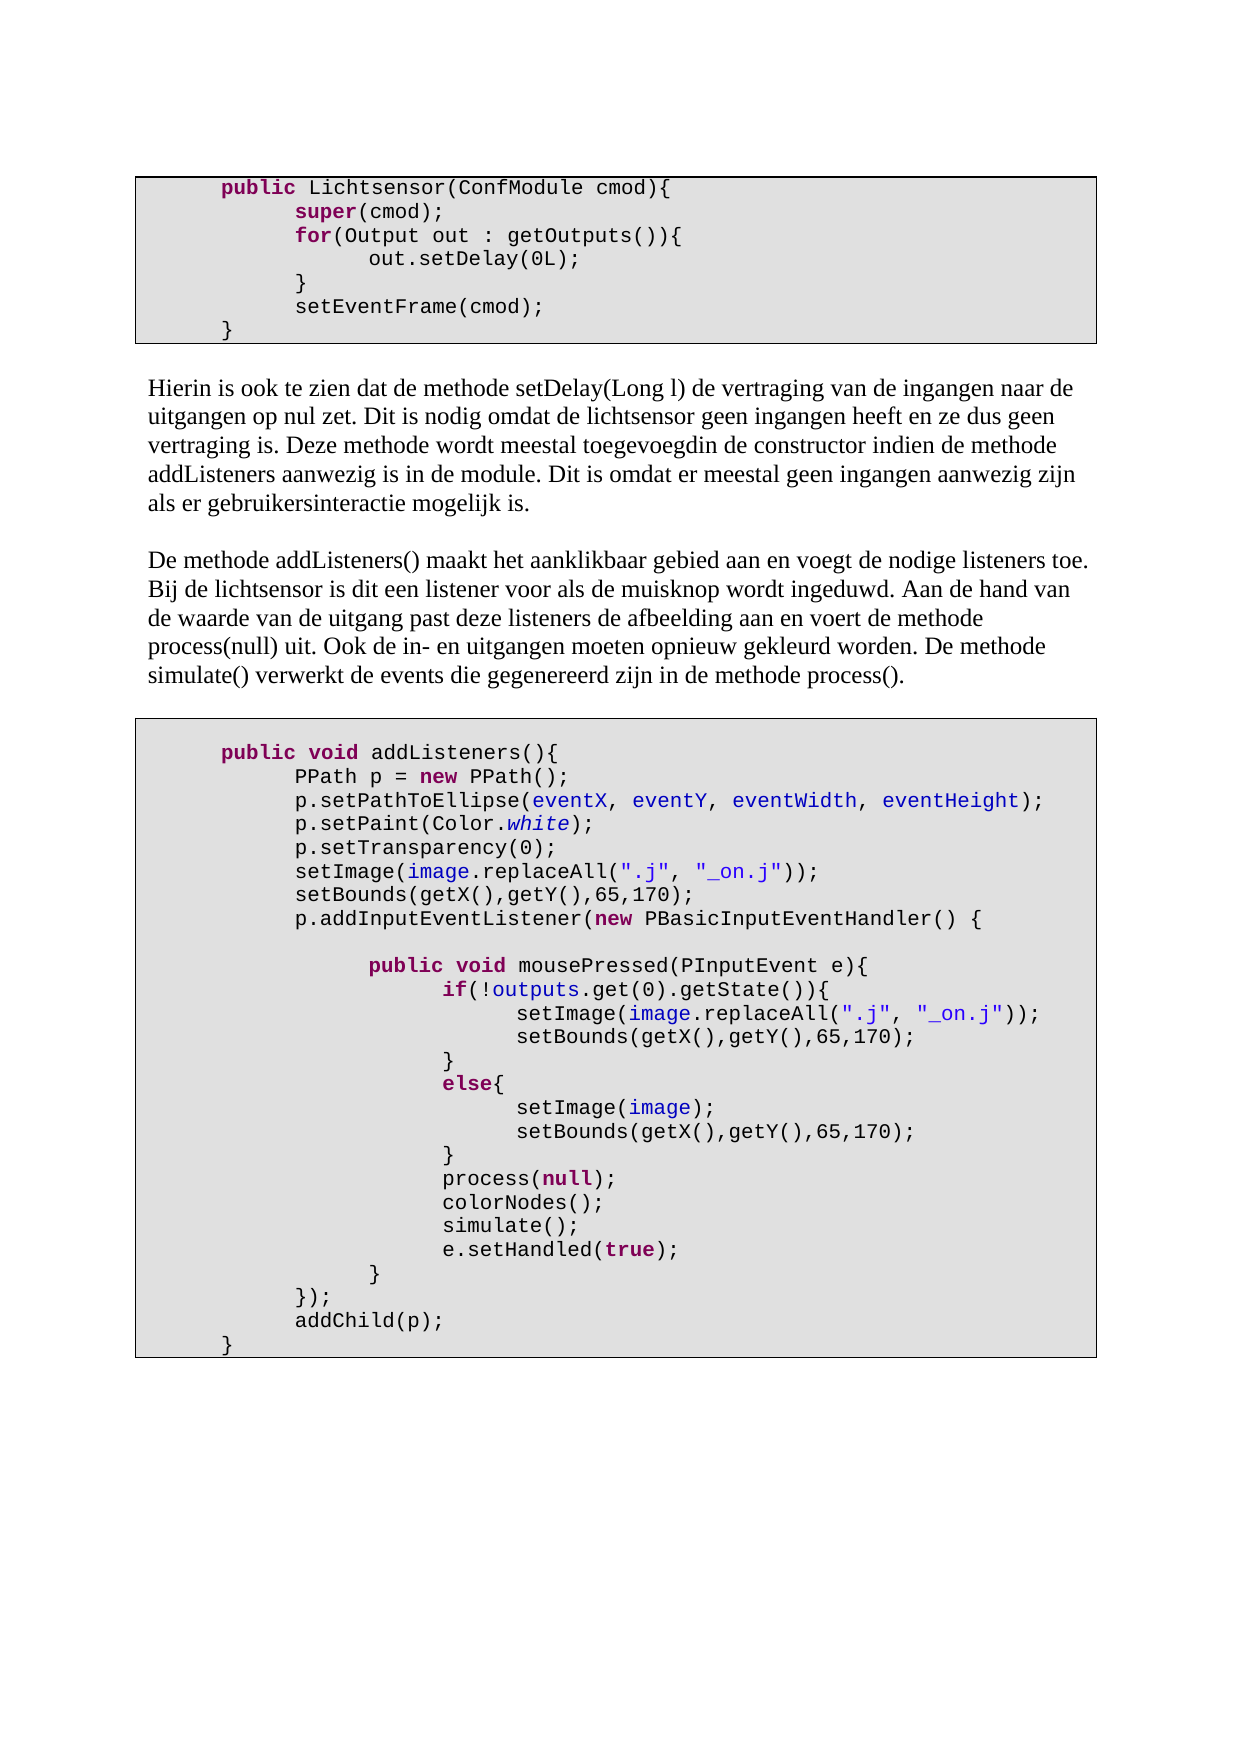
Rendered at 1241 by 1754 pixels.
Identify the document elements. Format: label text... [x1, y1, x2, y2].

table_header public void addListeners(){ PPath p = new PPath(); p.setPathToEllipse(eventX, eventY, eventWidth, eventHeight); p.setPaint(Color.white); p.setTransparency(0); setImage(image.replaceAll(".j", "_on.j")); setBounds(getX(),getY(),65,170); p.addInputEventListener(new PBasicInputEventHandler() { public void mousePressed(PInputEvent e){ if(!outputs.get(0).getState()){ setImage(image.replaceAll(".j", "_on.j")); setBounds(getX(),getY(),65,170); } else{ setImage(image); setBounds(getX(),getY(),65,170); } process(null); colorNodes(); simulate(); e.setHandled(true); } }); addChild(p); } [136, 719, 1096, 1357]
text De methode addListeners() maakt het aanklikbaar gebied aan en voegt de nodige listeners toe. Bij de lichtsensor is dit een listener voor als de muisknop wordt ingeduwd. Aan de hand van de waarde van de uitgang past deze listeners de afbeelding aan en voert de methode process(null) uit. Ook de in- en uitgangen moeten opnieuw gekleurd worden. De methode simulate() verwerkt de events die gegenereerd zijn in de methode process(). [148, 545, 1093, 689]
table_header public Lichtsensor(ConfModule cmod){ super(cmod); for(Output out : getOutputs()){ out.setDelay(0L); } setEventFrame(cmod); } [136, 178, 1096, 343]
text Hierin is ook te zien dat de methode setDelay(Long l) de vertraging van de ingangen naar de uitgangen op nul zet. Dit is nodig omdat de lichtsensor geen ingangen heeft en ze dus geen vertraging is. Deze methode wordt meestal toegevoegdin de constructor indien de methode addListeners aanwezig is in de module. Dit is omdat er meestal geen ingangen aanwezig zijn als er gebruikersinteractie mogelijk is. [148, 373, 1093, 516]
